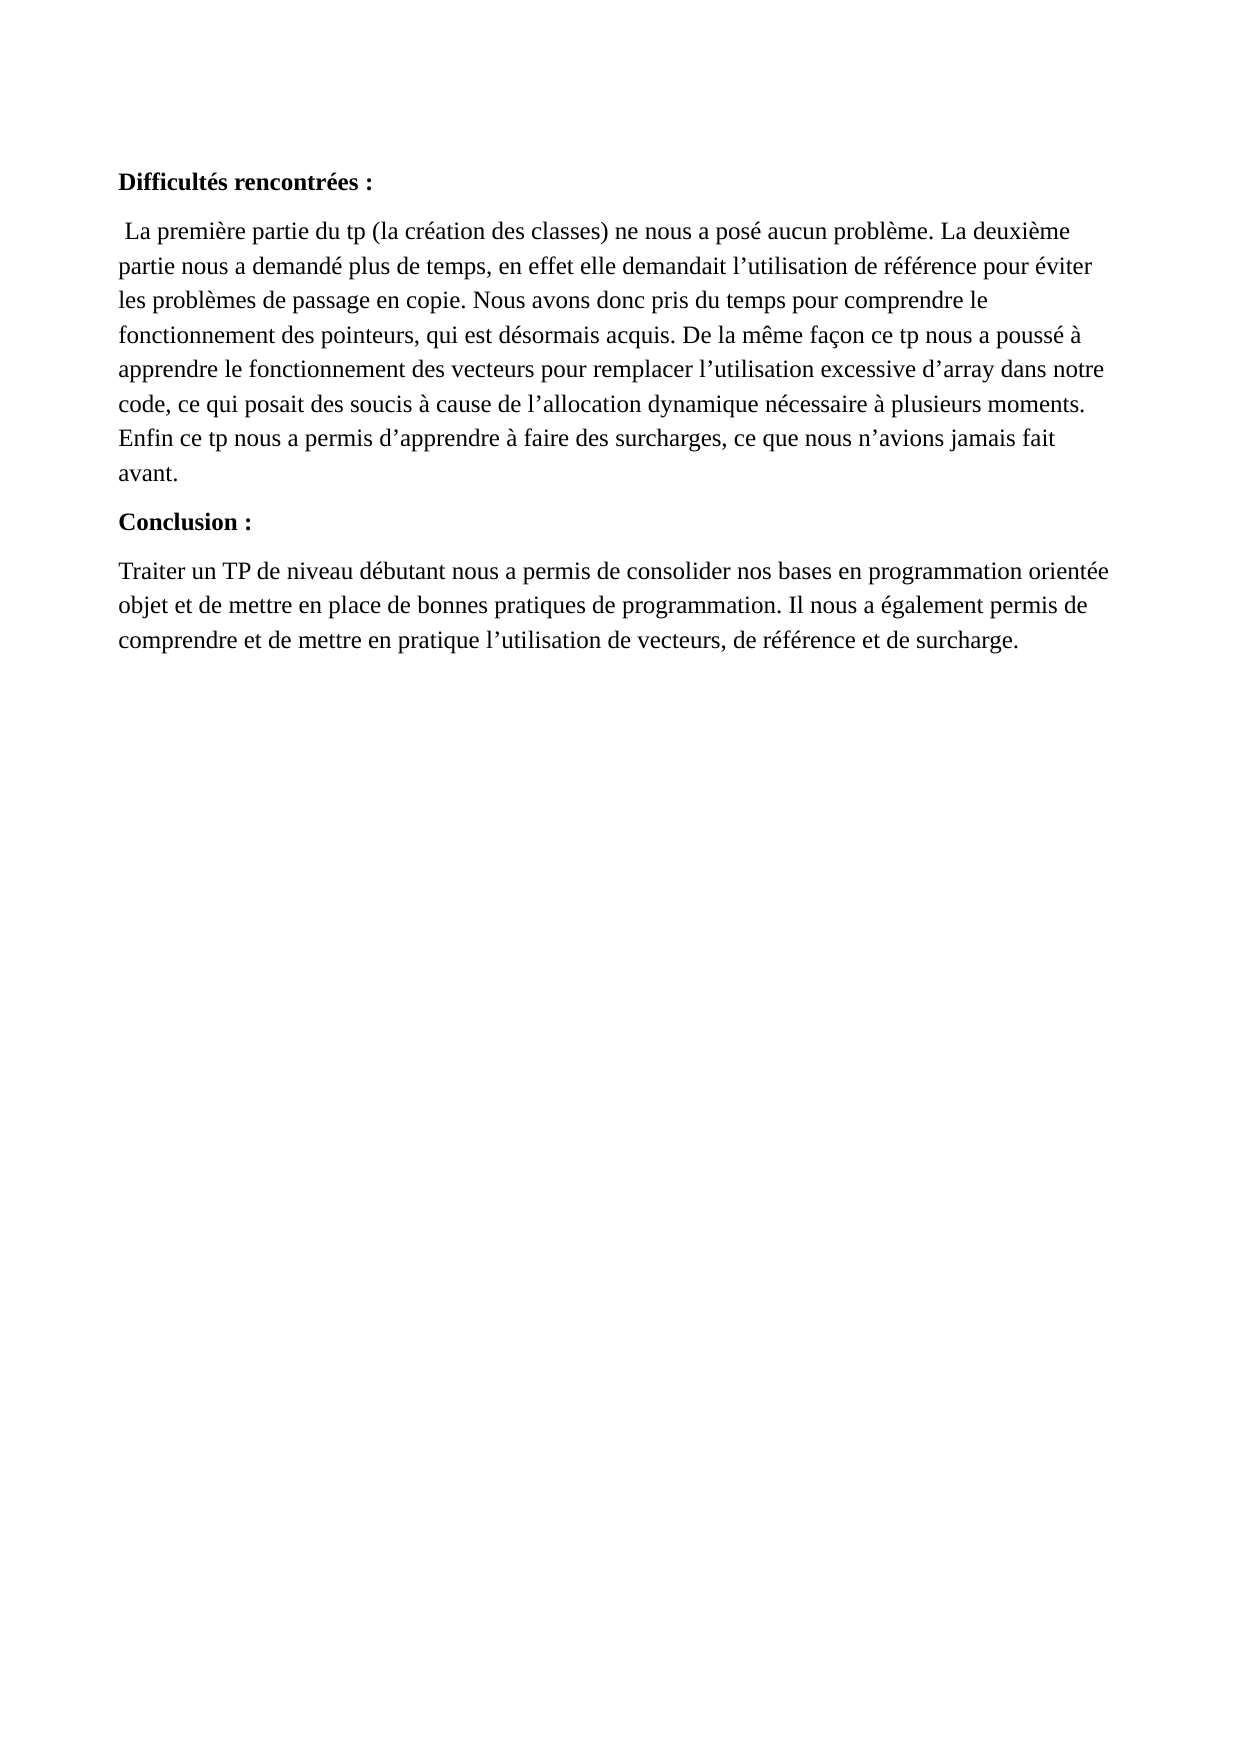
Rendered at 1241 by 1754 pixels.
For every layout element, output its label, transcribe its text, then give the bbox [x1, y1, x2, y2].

text La première partie du tp (la création des classes) ne nous a posé aucun problème. La deuxième partie nous a demandé plus de temps, en effet elle demandait l’utilisation de référence pour éviter les problèmes de passage en copie. Nous avons donc pris du temps pour comprendre le fonctionnement des pointeurs, qui est désormais acquis. De la même façon ce tp nous a poussé à apprendre le fonctionnement des vecteurs pour remplacer l’utilisation excessive d’array dans notre code, ce qui posait des soucis à cause de l’allocation dynamique nécessaire à plusieurs moments. Enfin ce tp nous a permis d’apprendre à faire des surcharges, ce que nous n’avions jamais fait avant. [118, 216, 1122, 486]
text Conclusion : [118, 507, 1122, 535]
text Difficultés rencontrées : [118, 167, 1122, 196]
text Traiter un TP de niveau débutant nous a permis de consolider nos bases en programmation orientée objet et de mettre en place de bonnes pratiques de programmation. Il nous a également permis de comprendre et de mettre en pratique l’utilisation de vecteurs, de référence et de surcharge. [118, 556, 1122, 653]
